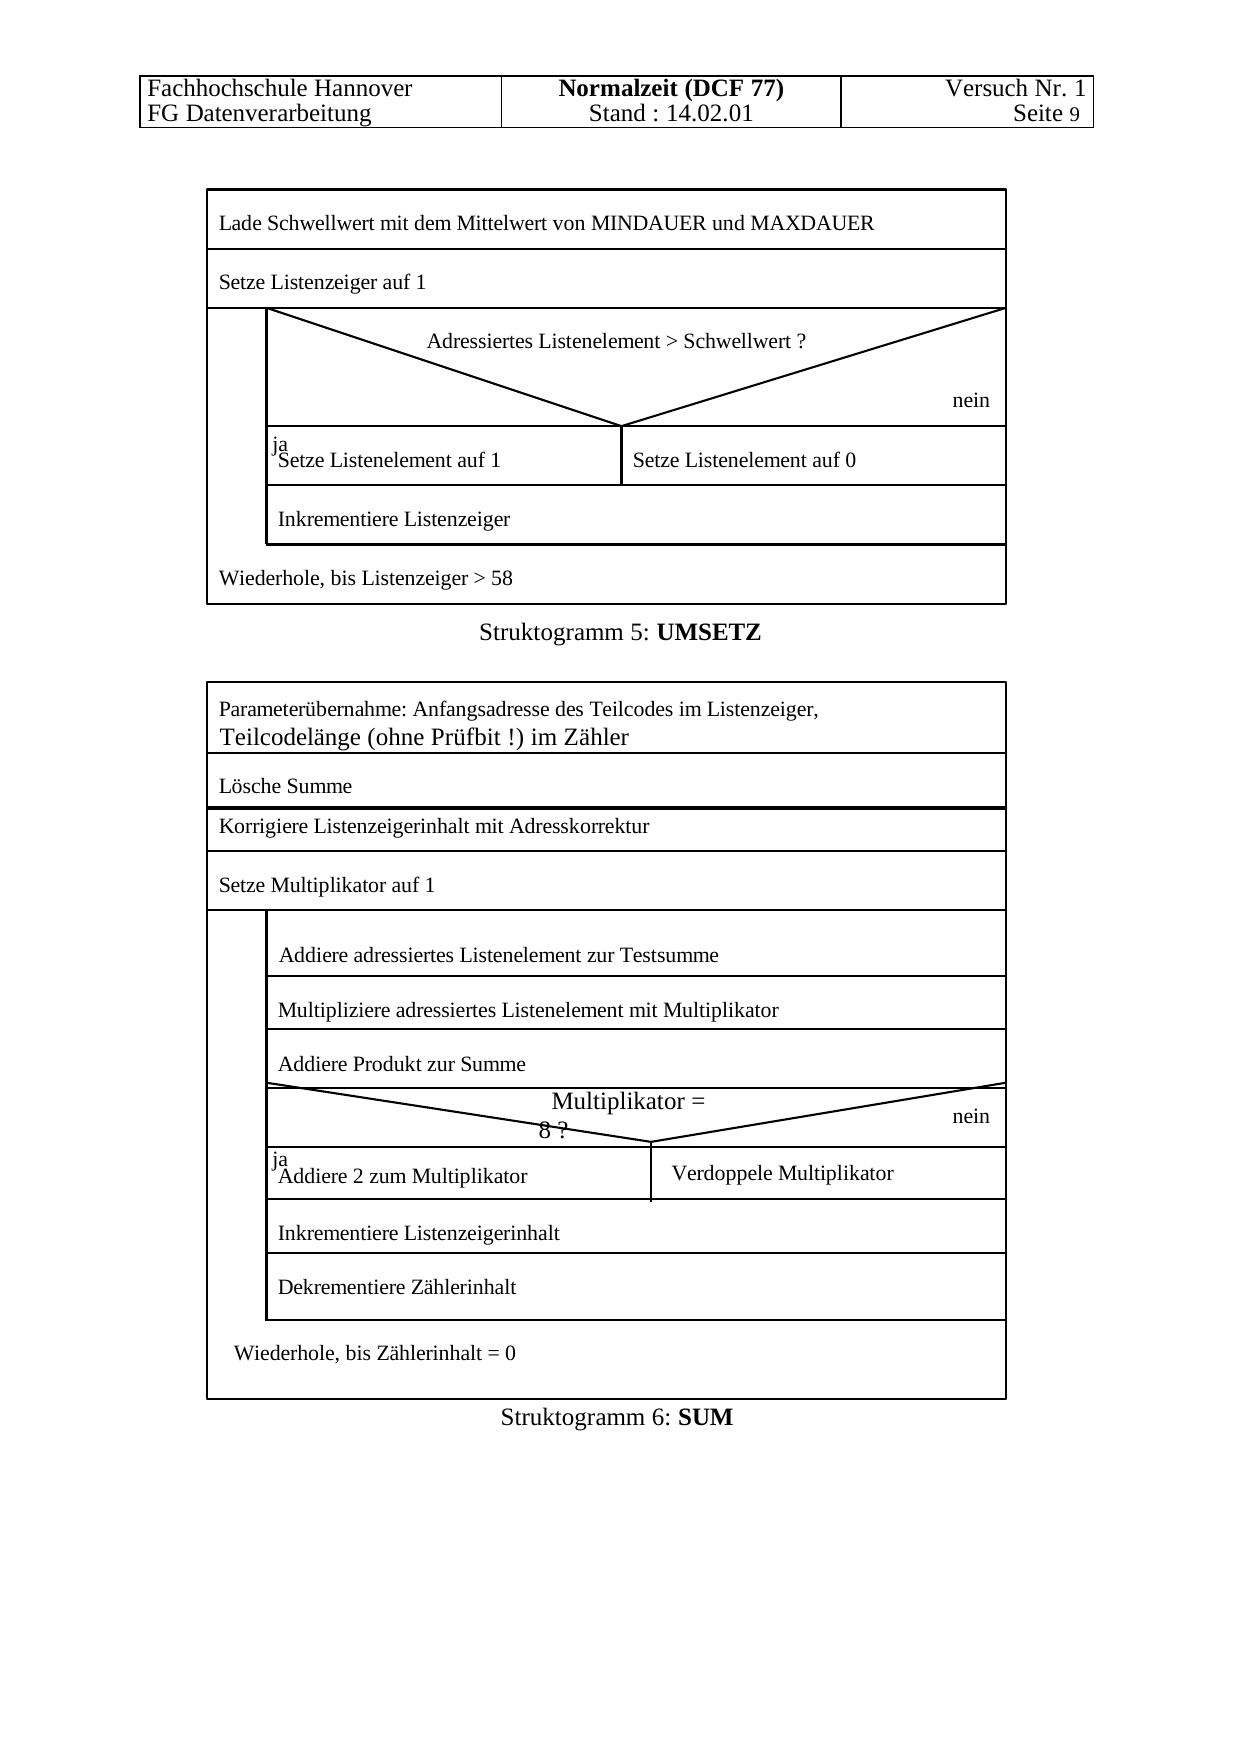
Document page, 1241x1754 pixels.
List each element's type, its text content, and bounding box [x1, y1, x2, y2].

text Struktogramm 6: SUM [148, 1402, 1092, 1431]
text Struktogramm 5: UMSETZ [148, 617, 1092, 646]
